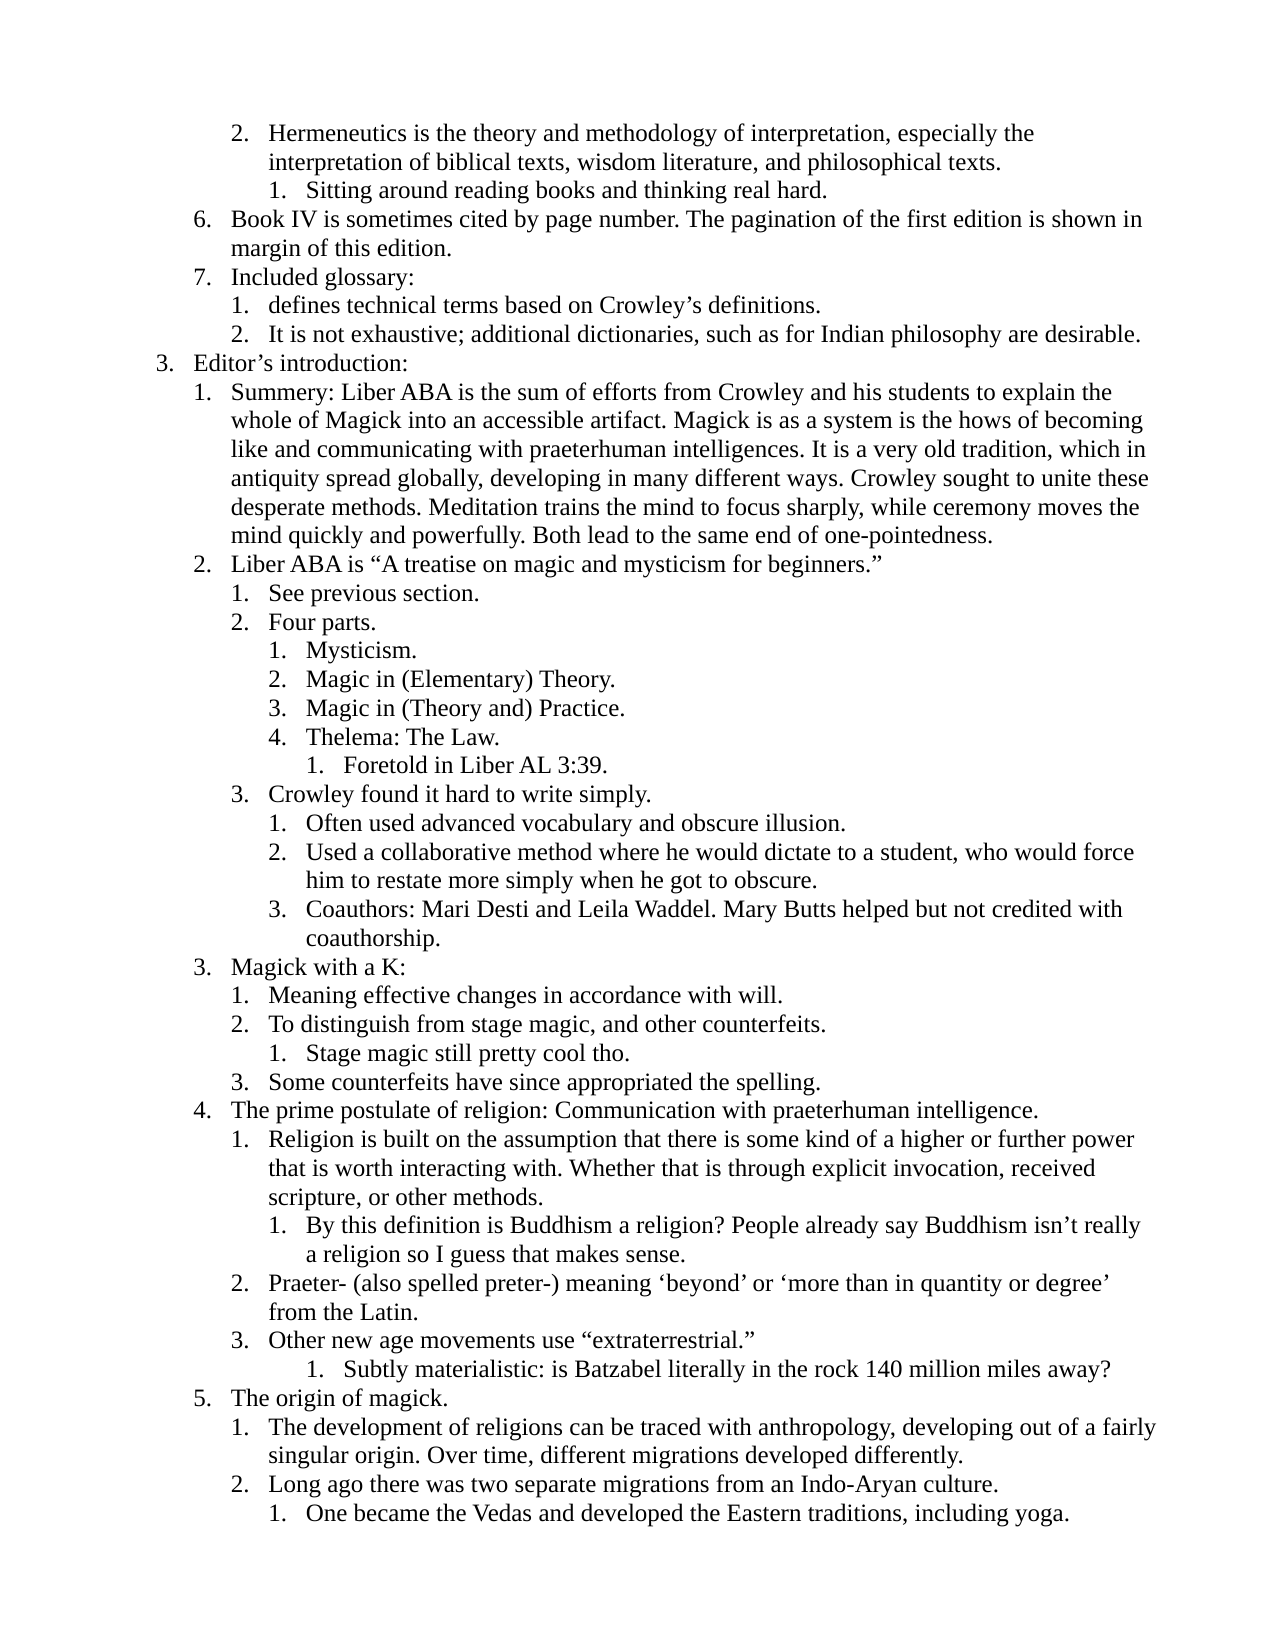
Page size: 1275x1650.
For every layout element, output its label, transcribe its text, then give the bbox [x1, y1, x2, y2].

list Book IV is sometimes cited by page number. The pagination of the first edition is shown in margin of this edition. [193, 204, 1157, 262]
list Foretold in Liber AL 3:39. [306, 751, 1157, 779]
list Magic in (Elementary) Theory. [268, 664, 1157, 693]
list Coauthors: Mari Desti and Leila Waddel. Mary Butts helped but not credited with coauthorship. [268, 894, 1157, 952]
list Subtly materialistic: is Batzabel literally in the rock 140 million miles away? [306, 1354, 1157, 1383]
list Long ago there was two separate migrations from an Indo-Aryan culture. [231, 1469, 1157, 1498]
list One became the Vedas and developed the Eastern traditions, including yoga. [268, 1498, 1157, 1527]
list Other new age movements use “extraterrestrial.” [231, 1326, 1157, 1354]
list To distinguish from stage magic, and other counterfeits. [231, 1009, 1157, 1038]
list Hermeneutics is the theory and methodology of interpretation, especially the interpretation of biblical texts, wisdom literature, and philosophical texts. [231, 118, 1157, 176]
list Meaning effective changes in accordance with will. [231, 981, 1157, 1009]
list Religion is built on the assumption that there is some kind of a higher or further power that is worth interacting with. Whether that is through explicit invocation, received scripture, or other methods. [231, 1124, 1157, 1211]
list Often used advanced vocabulary and obscure illusion. [268, 808, 1157, 837]
list Used a collaborative method where he would dictate to a student, who would force him to restate more simply when he got to obscure. [268, 837, 1157, 894]
list Some counterfeits have since appropriated the spelling. [231, 1067, 1157, 1096]
list The development of religions can be traced with anthropology, developing out of a fairly singular origin. Over time, different migrations developed differently. [231, 1412, 1157, 1469]
list defines technical terms based on Crowley’s definitions. [231, 291, 1157, 319]
list Magick with a K: [193, 952, 1157, 981]
list Crowley found it hard to write simply. [231, 779, 1157, 808]
list It is not exhaustive; additional dictionaries, such as for Indian philosophy are desirable. [231, 319, 1157, 348]
list Sitting around reading books and thinking real hard. [268, 176, 1157, 204]
list See previous section. [231, 578, 1157, 607]
list Included glossary: [193, 262, 1157, 291]
list Stage magic still pretty cool tho. [268, 1038, 1157, 1067]
list By this definition is Buddhism a religion? People already say Buddhism isn’t really a religion so I guess that makes sense. [268, 1211, 1157, 1268]
list The prime postulate of religion: Communication with praeterhuman intelligence. [193, 1096, 1157, 1124]
list Four parts. [231, 607, 1157, 636]
list Liber ABA is “A treatise on magic and mysticism for beginners.” [193, 549, 1157, 578]
list Praeter- (also spelled preter-) meaning ‘beyond’ or ‘more than in quantity or degree’ from the Latin. [231, 1268, 1157, 1326]
list The origin of magick. [193, 1383, 1157, 1412]
list Mysticism. [268, 636, 1157, 664]
list Magic in (Theory and) Practice. [268, 693, 1157, 722]
list Thelema: The Law. [268, 722, 1157, 751]
list Summery: Liber ABA is the sum of efforts from Crowley and his students to explain the whole of Magick into an accessible artifact. Magick is as a system is the hows of becoming like and communicating with praeterhuman intelligences. It is a very old tradition, which in antiquity spread globally, developing in many different ways. Crowley sought to unite these desperate methods. Meditation trains the mind to focus sharply, while ceremony moves the mind quickly and powerfully. Both lead to the same end of one-pointedness. [193, 377, 1157, 549]
list Editor’s introduction: [156, 348, 1157, 377]
